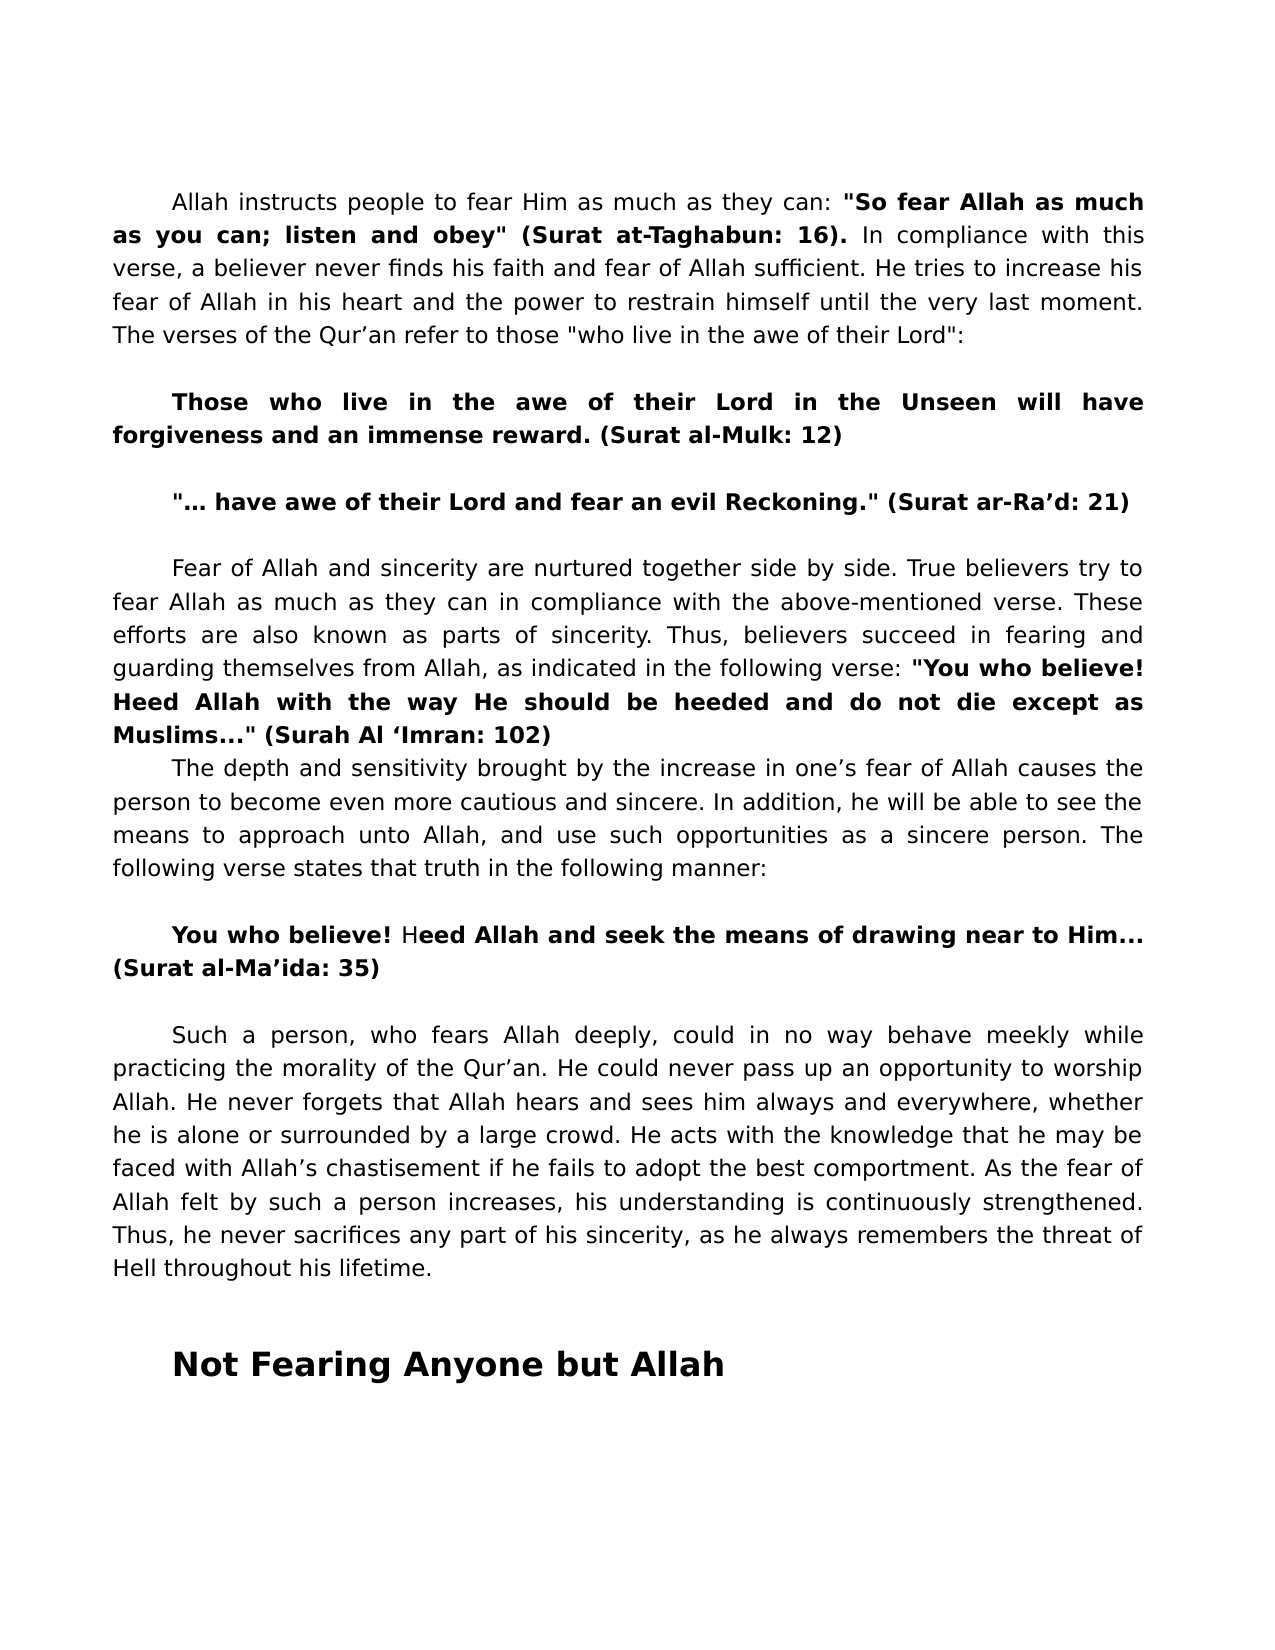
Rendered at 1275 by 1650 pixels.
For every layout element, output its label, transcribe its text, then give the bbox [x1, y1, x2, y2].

text Those who live in the awe of their Lord in the Unseen will have forgiveness and an immense reward. (Surat al-Mulk: 12) [112, 383, 1145, 450]
text The depth and sensitivity brought by the increase in one’s fear of Allah causes the person to become even more cautious and sincere. In addition, he will be able to see the means to approach unto Allah, and use such opportunities as a sincere person. The following verse states that truth in the following manner: [112, 750, 1145, 883]
text Not Fearing Anyone but Allah [112, 1350, 1145, 1383]
text Fear of Allah and sincerity are nurtured together side by side. True believers try to fear Allah as much as they can in compliance with the above-mentioned verse. These efforts are also known as parts of sincerity. Thus, believers succeed in fearing and guarding themselves from Allah, as indicated in the following verse: "You who believe! Heed Allah with the way He should be heeded and do not die except as Muslims..." (Surah Al ‘Imran: 102) [112, 550, 1145, 750]
text You who believe! Heed Allah and seek the means of drawing near to Him... (Surat al-Ma’ida: 35) [112, 917, 1145, 983]
text Such a person, who fears Allah deeply, could in no way behave meekly while practicing the morality of the Qur’an. He could never pass up an opportunity to worship Allah. He never forgets that Allah hears and sees him always and everywhere, whether he is alone or surrounded by a large crowd. He acts with the knowledge that he may be faced with Allah’s chastisement if he fails to adopt the best comportment. As the fear of Allah felt by such a person increases, his understanding is continuously strengthened. Thus, he never sacrifices any part of his sincerity, as he always remembers the threat of Hell throughout his lifetime. [112, 1017, 1145, 1283]
text "… have awe of their Lord and fear an evil Reckoning." (Surat ar-Ra’d: 21) [112, 483, 1145, 517]
text Allah instructs people to fear Him as much as they can: "So fear Allah as much as you can; listen and obey" (Surat at-Taghabun: 16). In compliance with this verse, a believer never finds his faith and fear of Allah sufficient. He tries to increase his fear of Allah in his heart and the power to restrain himself until the very last moment. The verses of the Qur’an refer to those "who live in the awe of their Lord": [112, 183, 1145, 350]
